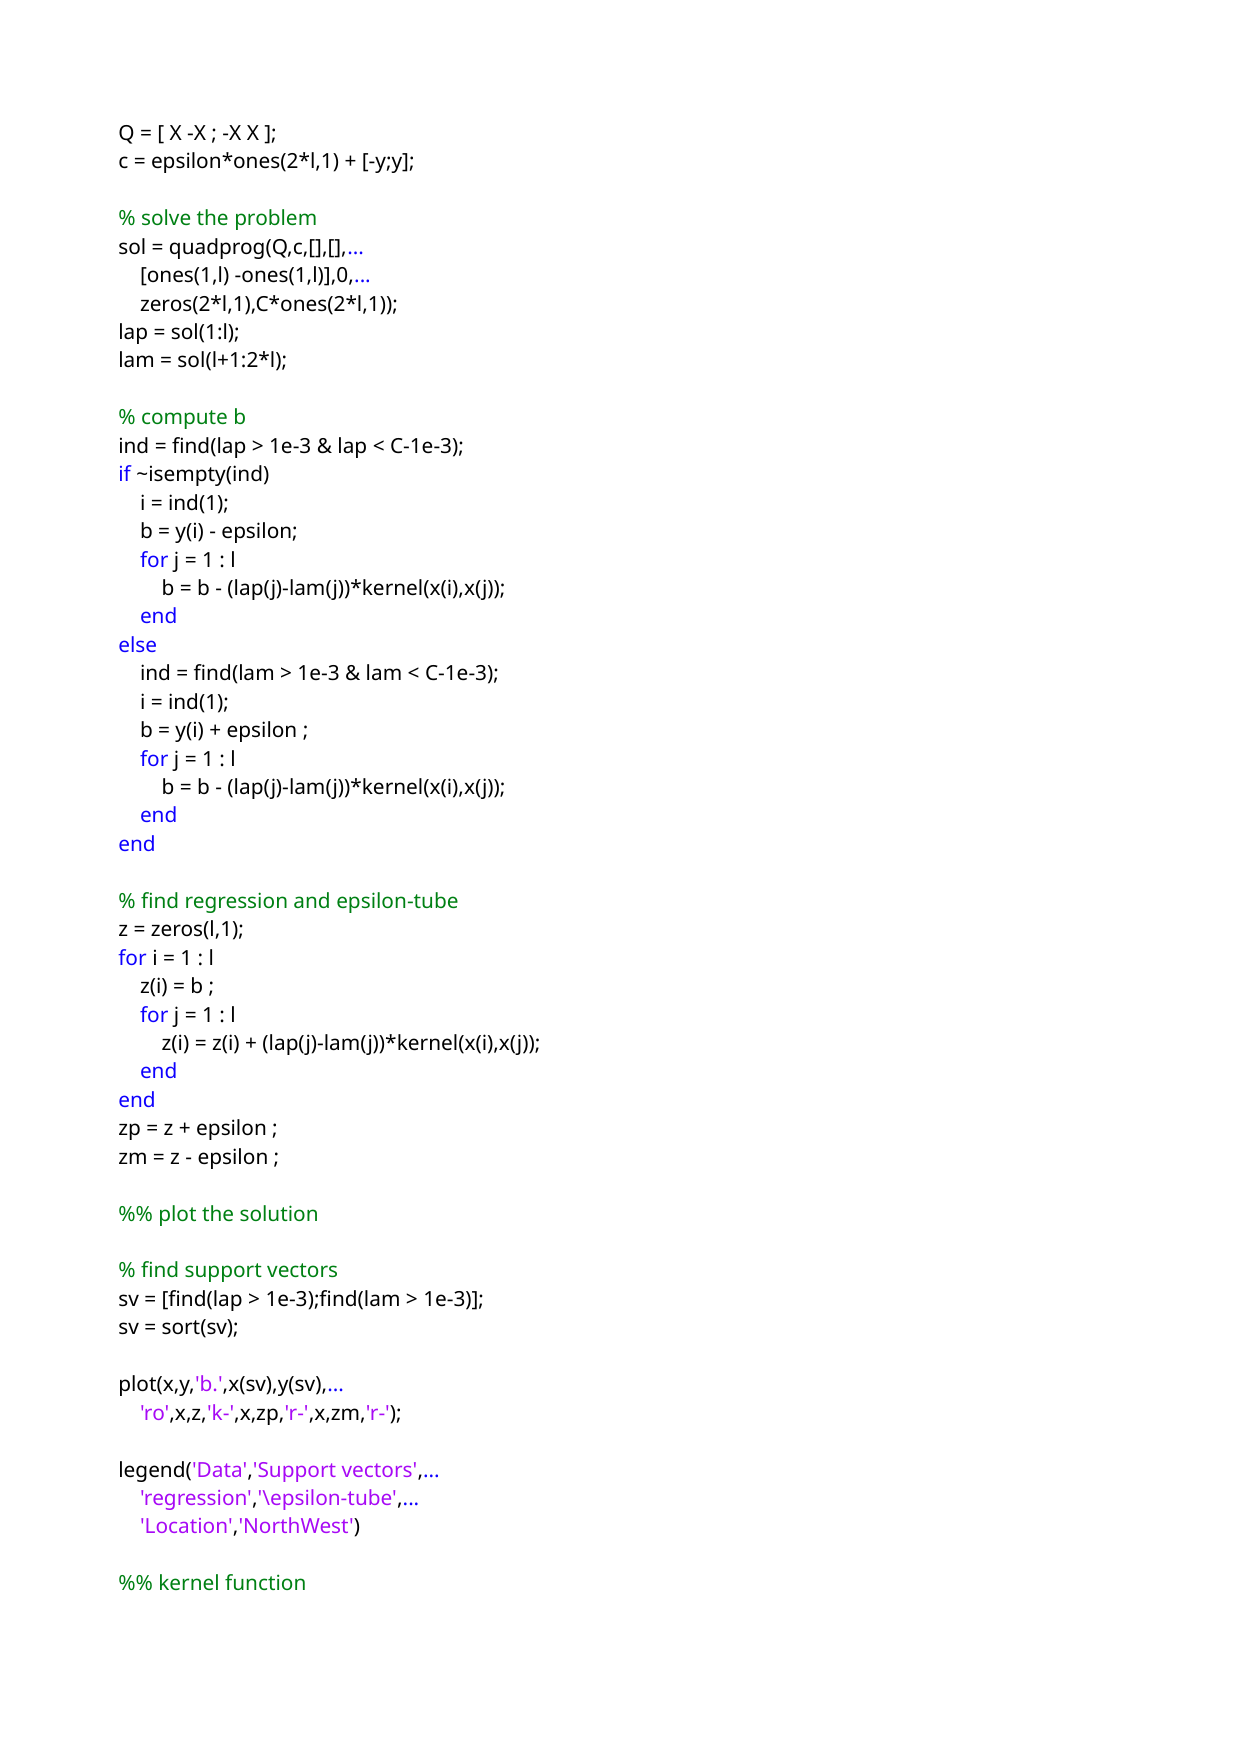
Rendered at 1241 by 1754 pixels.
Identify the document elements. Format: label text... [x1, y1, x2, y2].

text z = zeros(l,1); [118, 914, 1122, 943]
text zm = z - epsilon ; [118, 1142, 1122, 1170]
text Q = [ X -X ; -X X ]; [118, 118, 1122, 147]
text 'Location','NorthWest') [118, 1512, 1122, 1540]
text end [118, 1057, 1122, 1085]
text z(i) = b ; [118, 971, 1122, 1000]
text for j = 1 : l [118, 545, 1122, 573]
text lam = sol(l+1:2*l); [118, 346, 1122, 374]
text % compute b [118, 402, 1122, 431]
text else [118, 630, 1122, 658]
text if ~isempty(ind) [118, 459, 1122, 488]
text z(i) = z(i) + (lap(j)-lam(j))*kernel(x(i),x(j)); [118, 1028, 1122, 1057]
text plot(x,y,'b.',x(sv),y(sv),... [118, 1369, 1122, 1398]
text ind = find(lam > 1e-3 & lam < C-1e-3); [118, 658, 1122, 687]
text sv = sort(sv); [118, 1312, 1122, 1341]
text sv = [find(lap > 1e-3);find(lam > 1e-3)]; [118, 1284, 1122, 1312]
text end [118, 602, 1122, 630]
text sol = quadprog(Q,c,[],[],... [118, 232, 1122, 260]
text i = ind(1); [118, 488, 1122, 516]
text % find regression and epsilon-tube [118, 886, 1122, 914]
text b = y(i) - epsilon; [118, 516, 1122, 545]
text b = b - (lap(j)-lam(j))*kernel(x(i),x(j)); [118, 573, 1122, 602]
text %% kernel function [118, 1568, 1122, 1597]
text [ones(1,l) -ones(1,l)],0,... [118, 260, 1122, 289]
text end [118, 829, 1122, 857]
text %% plot the solution [118, 1199, 1122, 1227]
text lap = sol(1:l); [118, 317, 1122, 346]
text ind = find(lap > 1e-3 & lap < C-1e-3); [118, 431, 1122, 459]
text % find support vectors [118, 1256, 1122, 1284]
text c = epsilon*ones(2*l,1) + [-y;y]; [118, 147, 1122, 175]
text end [118, 1085, 1122, 1113]
text end [118, 801, 1122, 829]
text b = b - (lap(j)-lam(j))*kernel(x(i),x(j)); [118, 772, 1122, 801]
text % solve the problem [118, 203, 1122, 232]
text for i = 1 : l [118, 943, 1122, 971]
text 'ro',x,z,'k-',x,zp,'r-',x,zm,'r-'); [118, 1398, 1122, 1426]
text zeros(2*l,1),C*ones(2*l,1)); [118, 289, 1122, 317]
text for j = 1 : l [118, 1000, 1122, 1028]
text i = ind(1); [118, 687, 1122, 715]
text zp = z + epsilon ; [118, 1113, 1122, 1142]
text for j = 1 : l [118, 744, 1122, 772]
text b = y(i) + epsilon ; [118, 715, 1122, 744]
text legend('Data','Support vectors',... [118, 1455, 1122, 1483]
text 'regression','\epsilon-tube',... [118, 1483, 1122, 1512]
